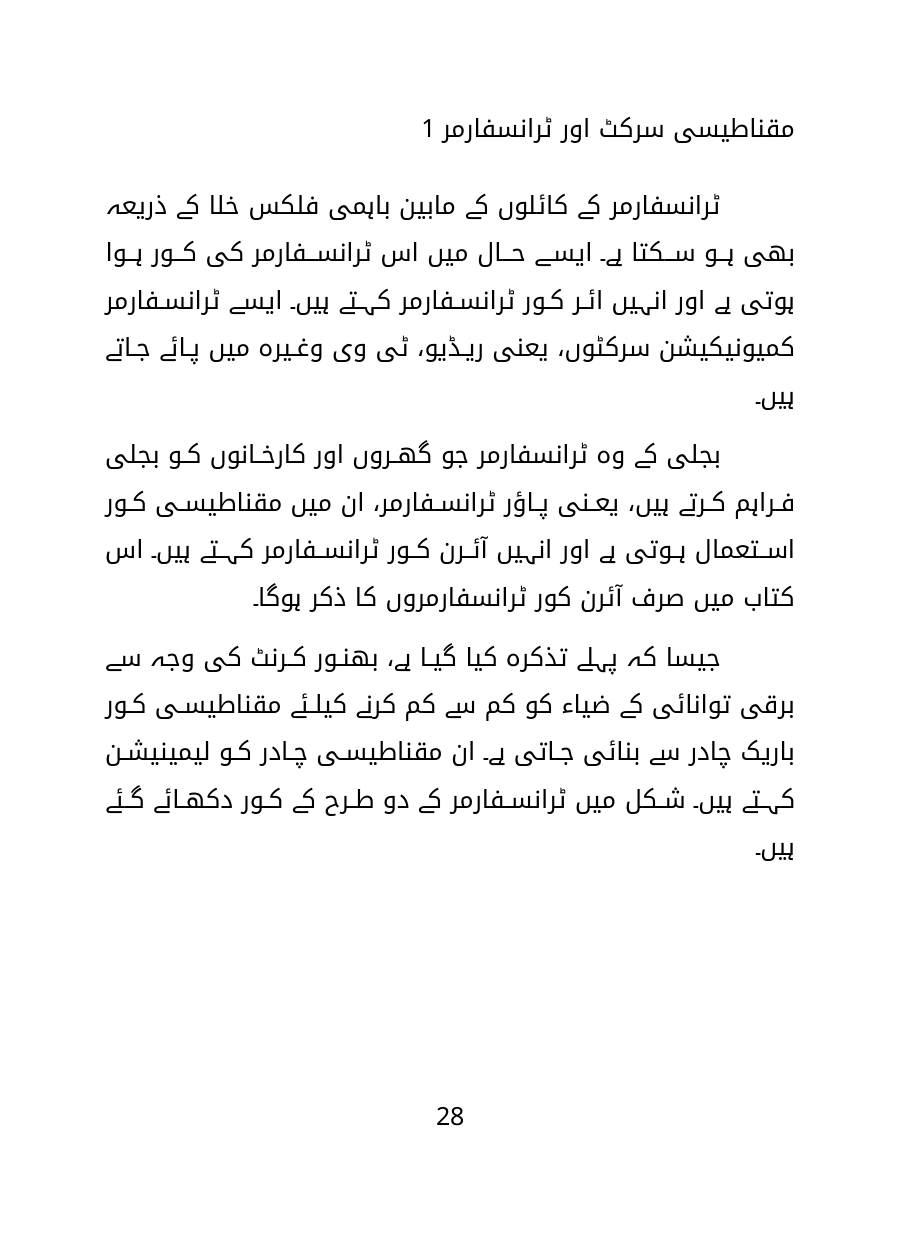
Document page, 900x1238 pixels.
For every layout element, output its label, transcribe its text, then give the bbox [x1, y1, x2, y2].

text بجلی کے وہ ٹرانسفارمر جو گھروں اور کارخانوں کو بجلی فراہم کرتے ہیں، یعنی پاؤر ٹرانسفارمر، ان میں مقناطیسی کور استعمال ہوتی ہے اور انہیں آئرن کور ٹرانسفارمر کہتے ہیں۔ اس کتاب میں صرف آئرن کور ٹرانسفارمروں کا ذکر ہوگا۔ [105, 432, 795, 621]
text جیسا کہ پہلے تذکرہ کیا گیا ہے، بھنور کرنٹ کی وجہ سے برقی توانائی کے ضیاء کو کم سے کم کرنے کیلئے مقناطیسی کور باریک چادر سے بنائی جاتی ہے۔ ان مقناطیسی چادر کو لیمینیشن کہتے ہیں۔ شکل میں ٹرانسفارمر کے دو طرح کے کور دکھائے گئے ہیں۔ [105, 634, 795, 871]
text ٹرانسفارمر کے کائلوں کے مابین باہمی فلکس خلا کے ذریعہ بھی ہو سکتا ہے۔ ایسے حال میں اس ٹرانسفارمر کی کور ہوا ہوتی ہے اور انہیں ائر کور ٹرانسفارمر کہتے ہیں۔ ایسے ٹرانسفارمر کمیونیکیشن سرکٹوں، یعنی ریڈیو، ٹی وی وغیرہ میں پائے جاتے ہیں۔ [105, 182, 795, 419]
